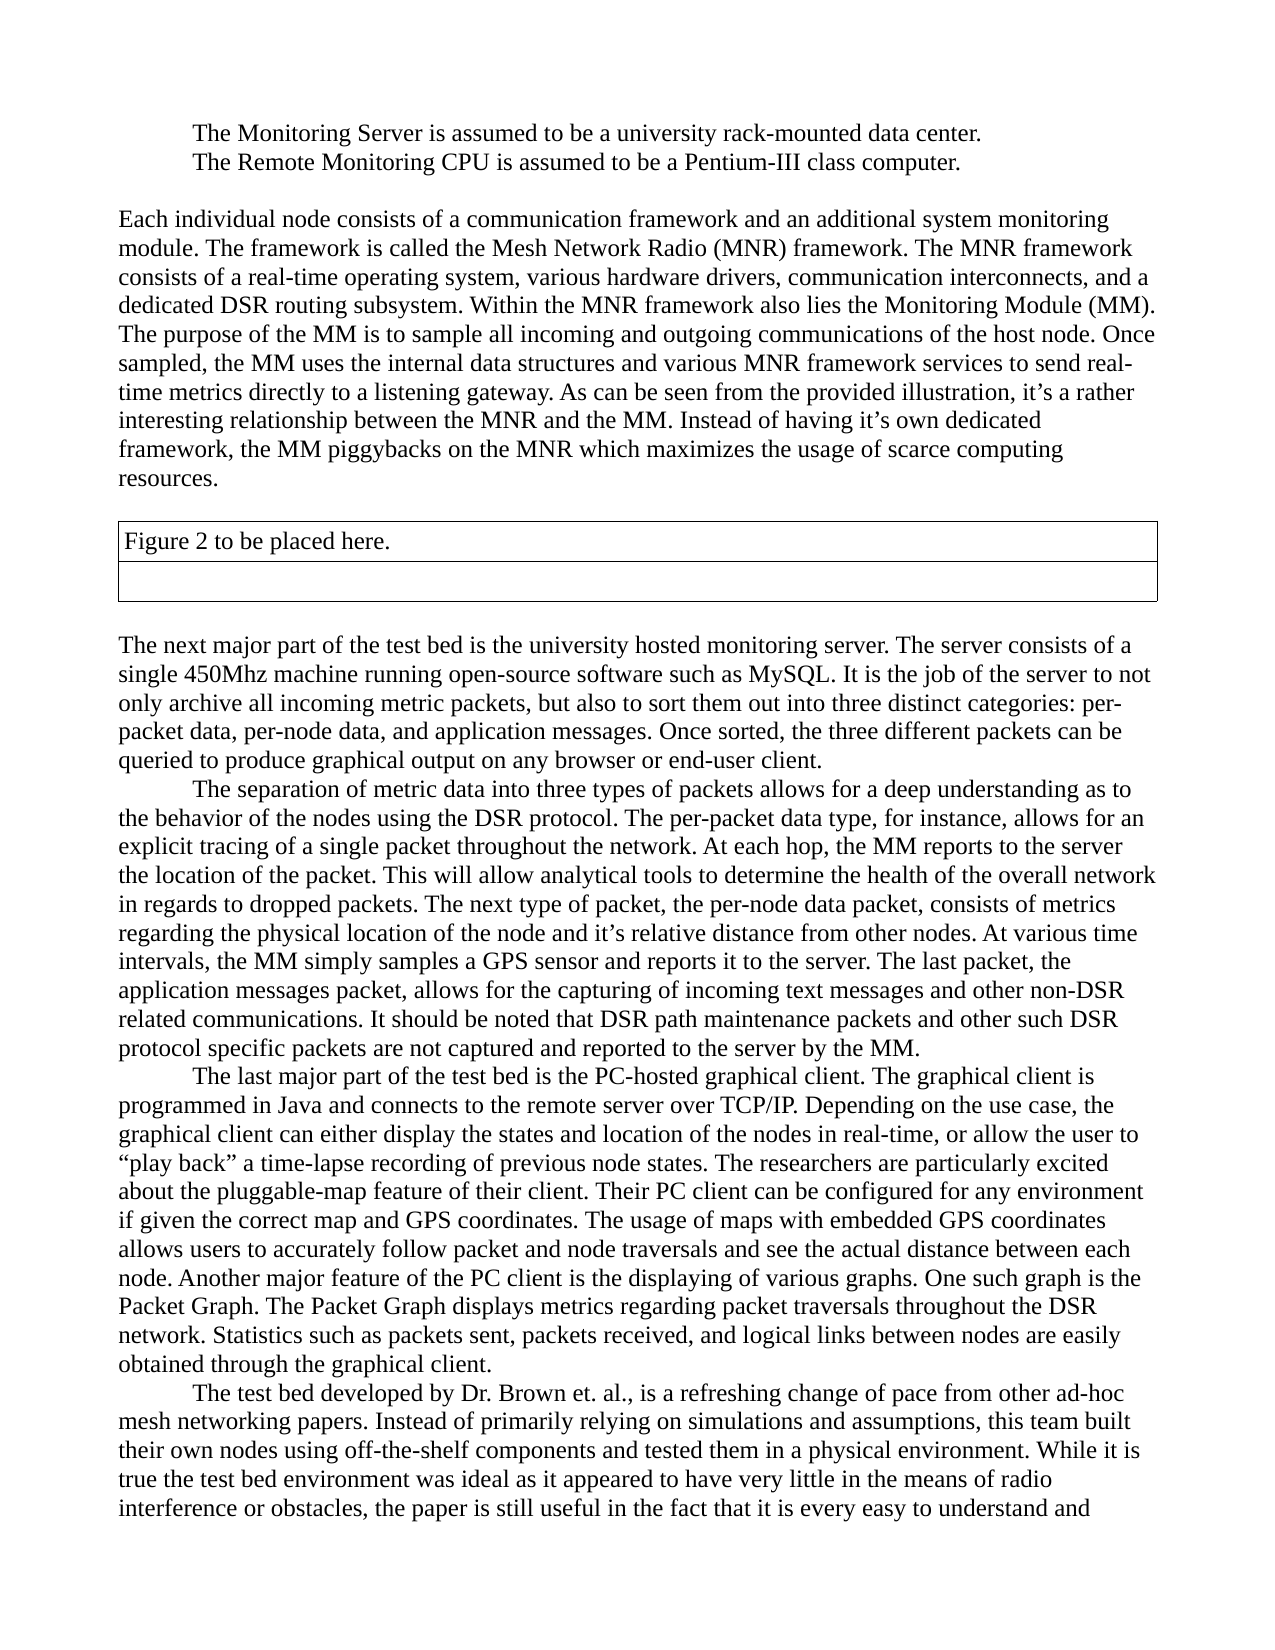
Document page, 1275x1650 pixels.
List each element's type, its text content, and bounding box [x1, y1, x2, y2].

text Each individual node consists of a communication framework and an additional system monitoring module. The framework is called the Mesh Network Radio (MNR) framework. The MNR framework consists of a real-time operating system, various hardware drivers, communication interconnects, and a dedicated DSR routing subsystem. Within the MNR framework also lies the Monitoring Module (MM). The purpose of the MM is to sample all incoming and outgoing communications of the host node. Once sampled, the MM uses the internal data structures and various MNR framework services to send real-time metrics directly to a listening gateway. As can be seen from the provided illustration, it’s a rather interesting relationship between the MNR and the MM. Instead of having it’s own dedicated framework, the MM piggybacks on the MNR which maximizes the usage of scarce computing resources. [118, 204, 1157, 492]
text The last major part of the test bed is the PC-hosted graphical client. The graphical client is programmed in Java and connects to the remote server over TCP/IP. Depending on the use case, the graphical client can either display the states and location of the nodes in real-time, or allow the user to “play back” a time-lapse recording of previous node states. The researchers are particularly excited about the pluggable-map feature of their client. Their PC client can be configured for any environment if given the correct map and GPS coordinates. The usage of maps with embedded GPS coordinates allows users to accurately follow packet and node traversals and see the actual distance between each node. Another major feature of the PC client is the displaying of various graphs. One such graph is the Packet Graph. The Packet Graph displays metrics regarding packet traversals throughout the DSR network. Statistics such as packets sent, packets received, and logical links between nodes are easily obtained through the graphical client. [118, 1061, 1157, 1378]
table_cell [119, 562, 1157, 601]
table_header Figure 2 to be placed here. [119, 522, 1157, 561]
text The next major part of the test bed is the university hosted monitoring server. The server consists of a single 450Mhz machine running open-source software such as MySQL. It is the job of the server to not only archive all incoming metric packets, but also to sort them out into three distinct categories: per-packet data, per-node data, and application messages. Once sorted, the three different packets can be queried to produce graphical output on any browser or end-user client. [118, 630, 1157, 774]
text The Remote Monitoring CPU is assumed to be a Pentium-III class computer. [118, 147, 1157, 176]
text The Monitoring Server is assumed to be a university rack-mounted data center. [118, 118, 1157, 147]
text The test bed developed by Dr. Brown et. al., is a refreshing change of pace from other ad-hoc mesh networking papers. Instead of primarily relying on simulations and assumptions, this team built their own nodes using off-the-shelf components and tested them in a physical environment. While it is true the test bed environment was ideal as it appeared to have very little in the means of radio interference or obstacles, the paper is still useful in the fact that it is every easy to understand and [118, 1378, 1157, 1521]
text The separation of metric data into three types of packets allows for a deep understanding as to the behavior of the nodes using the DSR protocol. The per-packet data type, for instance, allows for an explicit tracing of a single packet throughout the network. At each hop, the MM reports to the server the location of the packet. This will allow analytical tools to determine the health of the overall network in regards to dropped packets. The next type of packet, the per-node data packet, consists of metrics regarding the physical location of the node and it’s relative distance from other nodes. At various time intervals, the MM simply samples a GPS sensor and reports it to the server. The last packet, the application messages packet, allows for the capturing of incoming text messages and other non-DSR related communications. It should be noted that DSR path maintenance packets and other such DSR protocol specific packets are not captured and reported to the server by the MM. [118, 774, 1157, 1061]
